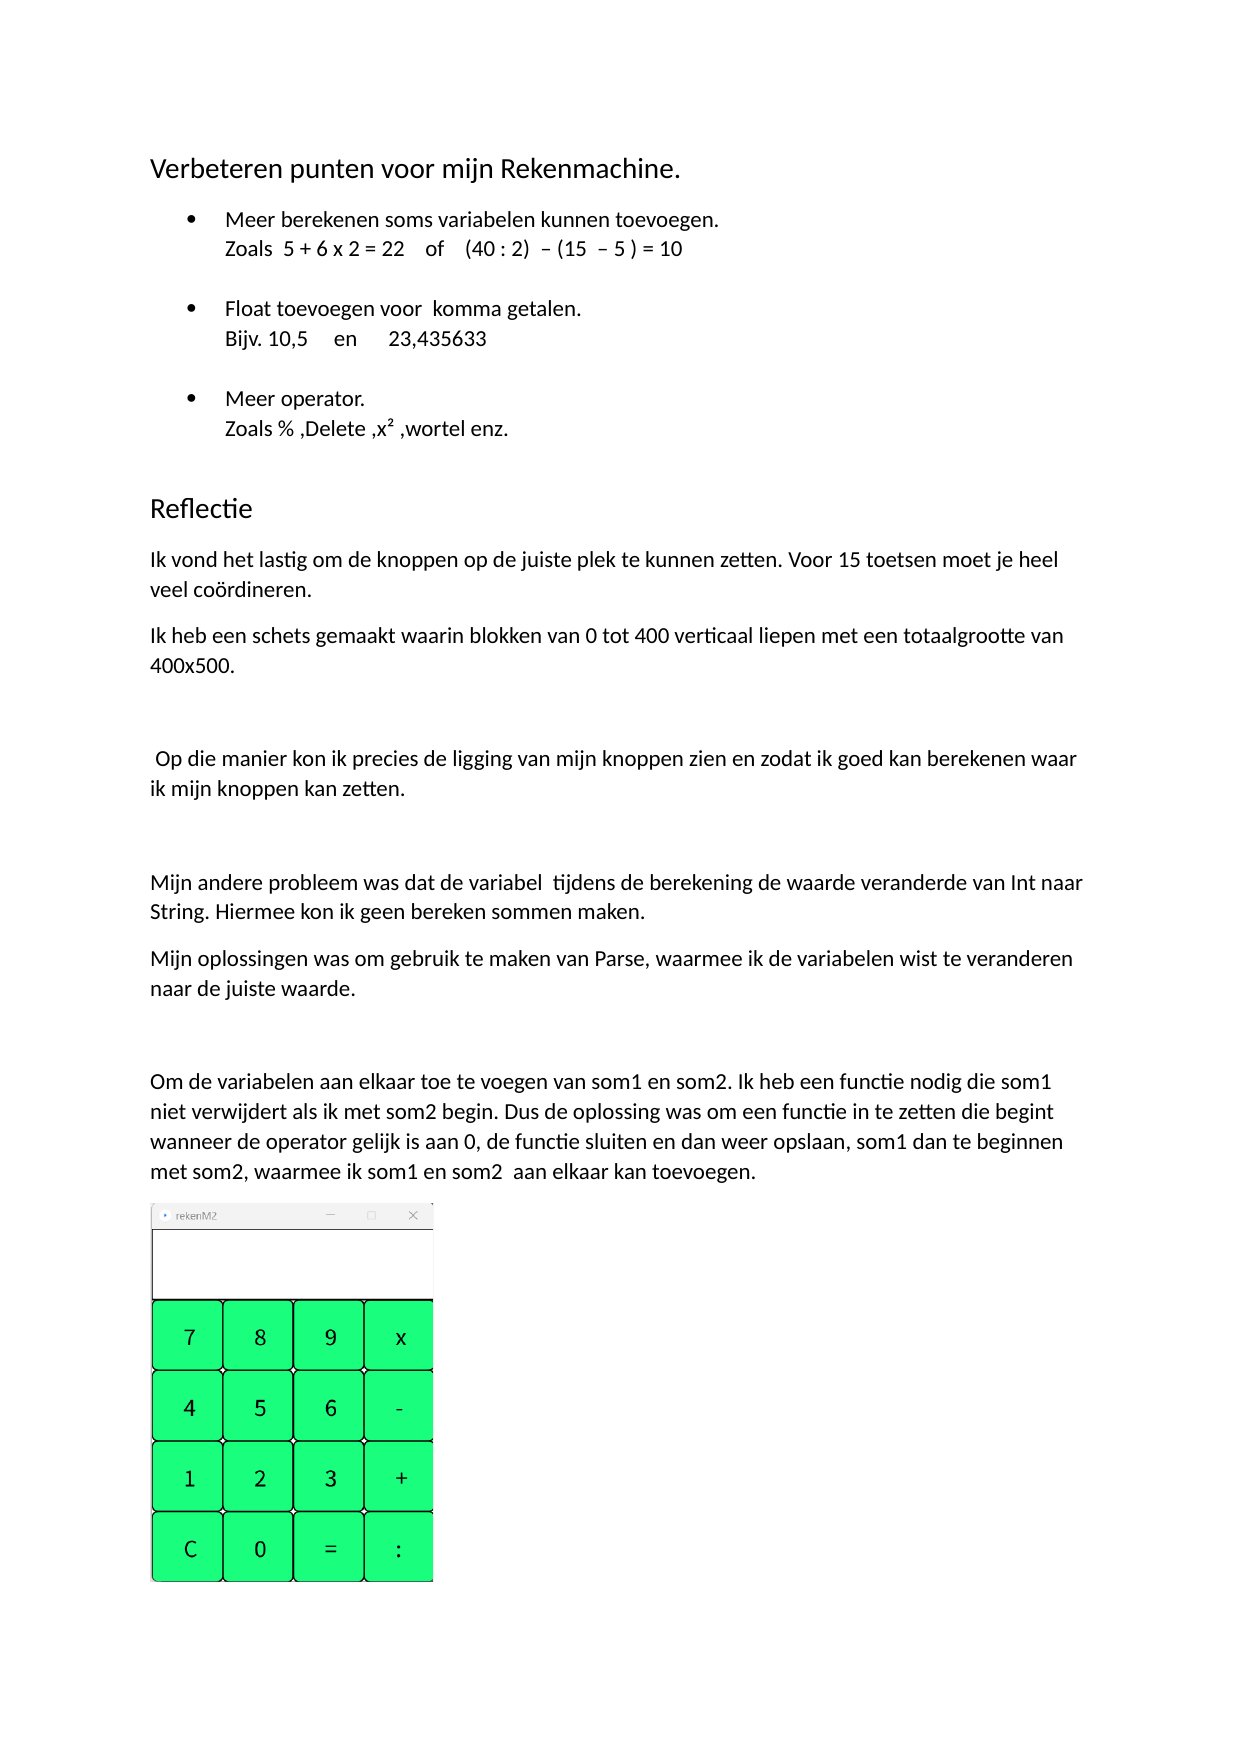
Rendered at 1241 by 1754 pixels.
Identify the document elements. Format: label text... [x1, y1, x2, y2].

text Ik vond het lastig om de knoppen op de juiste plek te kunnen zetten. Voor 15 toetsen moet je heel veel coördineren. [150, 545, 1090, 603]
text Mijn andere probleem was dat de variabel tijdens de berekening de waarde veranderde van Int naar String. Hiermee kon ik geen bereken sommen maken. [150, 868, 1090, 926]
list Meer berekenen soms variabelen kunnen toevoegen. [187, 205, 1090, 233]
list Zoals % ,Delete ,x² ,wortel enz. [225, 414, 1090, 442]
list Bijv. 10,5 en 23,435633 [225, 324, 1090, 352]
text Op die manier kon ik precies de ligging van mijn knoppen zien en zodat ik goed kan berekenen waar ik mijn knoppen kan zetten. [150, 744, 1090, 802]
list Float toevoegen voor komma getalen. [187, 294, 1090, 322]
text Ik heb een schets gemaakt waarin blokken van 0 tot 400 verticaal liepen met een totaalgrootte van 400x500. [150, 622, 1090, 679]
text Verbeteren punten voor mijn Rekenmachine. [150, 150, 1090, 186]
text Om de variabelen aan elkaar toe te voegen van som1 en som2. Ik heb een functie nodig die som1 niet verwijdert als ik met som2 begin. Dus de oplossing was om een functie in te zetten die begint wanneer de operator gelijk is aan 0, de functie sluiten en dan weer opslaan, som1 dan te beginnen met som2, waarmee ik som1 en som2 aan elkaar kan toevoegen. [150, 1067, 1090, 1185]
list Zoals 5 + 6 x 2 = 22 of (40 : 2) – (15 – 5 ) = 10 [225, 234, 1090, 263]
text Mijn oplossingen was om gebruik te maken van Parse, waarmee ik de variabelen wist te veranderen naar de juiste waarde. [150, 944, 1090, 1002]
text Reflectie [150, 490, 1090, 526]
list Meer operator. [187, 384, 1090, 412]
